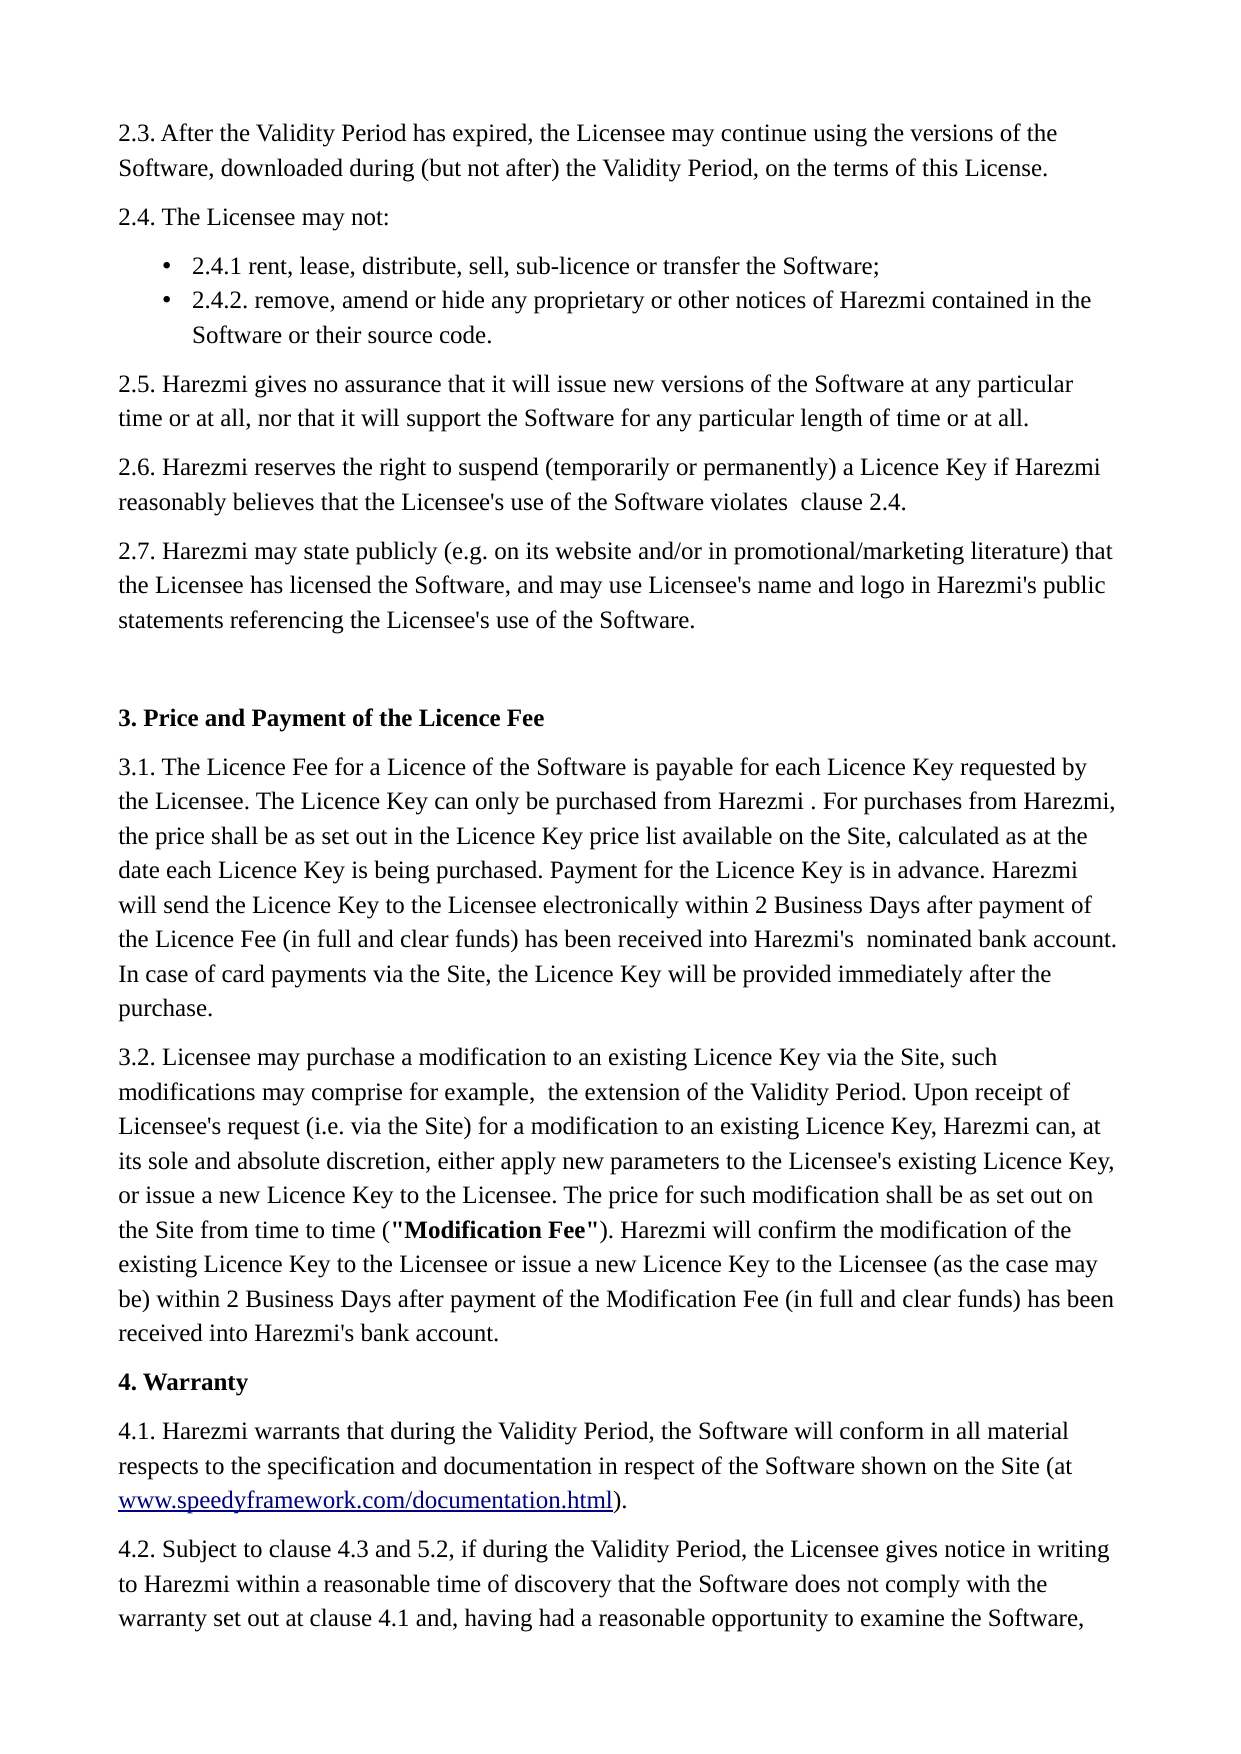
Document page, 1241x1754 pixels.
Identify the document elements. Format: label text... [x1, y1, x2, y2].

text 2.7. Harezmi may state publicly (e.g. on its website and/or in promotional/marketing literature) that the Licensee has licensed the Software, and may use Licensee's name and logo in Harezmi's public statements referencing the Licensee's use of the Software. [118, 536, 1122, 633]
text 3. Price and Payment of the Licence Fee [118, 703, 1122, 732]
text 2.5. Harezmi gives no assurance that it will issue new versions of the Software at any particular time or at all, nor that it will support the Software for any particular length of time or at all. [118, 369, 1122, 432]
text 2.6. Harezmi reserves the right to suspend (temporarily or permanently) a Licence Key if Harezmi reasonably believes that the Licensee's use of the Software violates clause 2.4. [118, 452, 1122, 516]
list 2.4.2. remove, amend or hide any proprietary or other notices of Harezmi contained in the Software or their source code. [162, 285, 1122, 348]
text 4.2. Subject to clause 4.3 and 5.2, if during the Validity Period, the Licensee gives notice in writing to Harezmi within a reasonable time of discovery that the Software does not comply with the warranty set out at clause 4.1 and, having had a reasonable opportunity to examine the Software, [118, 1534, 1122, 1632]
list 2.4.1 rent, lease, distribute, sell, sub-licence or transfer the Software; [162, 251, 1122, 279]
text 4.1. Harezmi warrants that during the Validity Period, the Software will conform in all material respects to the specification and documentation in respect of the Software shown on the Site (at www.speedyframework.com/documentation.html). [118, 1416, 1122, 1514]
text 2.3. After the Validity Period has expired, the Licensee may continue using the versions of the Software, downloaded during (but not after) the Validity Period, on the terms of this License. [118, 118, 1122, 181]
text 2.4. The Licensee may not: [118, 202, 1122, 230]
text 3.2. Licensee may purchase a modification to an existing Licence Key via the Site, such modifications may comprise for example, the extension of the Validity Period. Upon receipt of Licensee's request (i.e. via the Site) for a modification to an existing Licence Key, Harezmi can, at its sole and absolute discretion, either apply new parameters to the Licensee's existing Licence Key, or issue a new Licence Key to the Licensee. The price for such modification shall be as set out on the Site from time to time ("Modification Fee"). Harezmi will confirm the modification of the existing Licence Key to the Licensee or issue a new Licence Key to the Licensee (as the case may be) within 2 Business Days after payment of the Modification Fee (in full and clear funds) has been received into Harezmi's bank account. [118, 1042, 1122, 1347]
text 3.1. The Licence Fee for a Licence of the Software is payable for each Licence Key requested by the Licensee. The Licence Key can only be purchased from Harezmi . For purchases from Harezmi, the price shall be as set out in the Licence Key price list available on the Site, calculated as at the date each Licence Key is being purchased. Payment for the Licence Key is in advance. Harezmi will send the Licence Key to the Licensee electronically within 2 Business Days after payment of the Licence Fee (in full and clear funds) has been received into Harezmi's nominated bank account. In case of card payments via the Site, the Licence Key will be provided immediately after the purchase. [118, 752, 1122, 1022]
text 4. Warranty [118, 1367, 1122, 1396]
